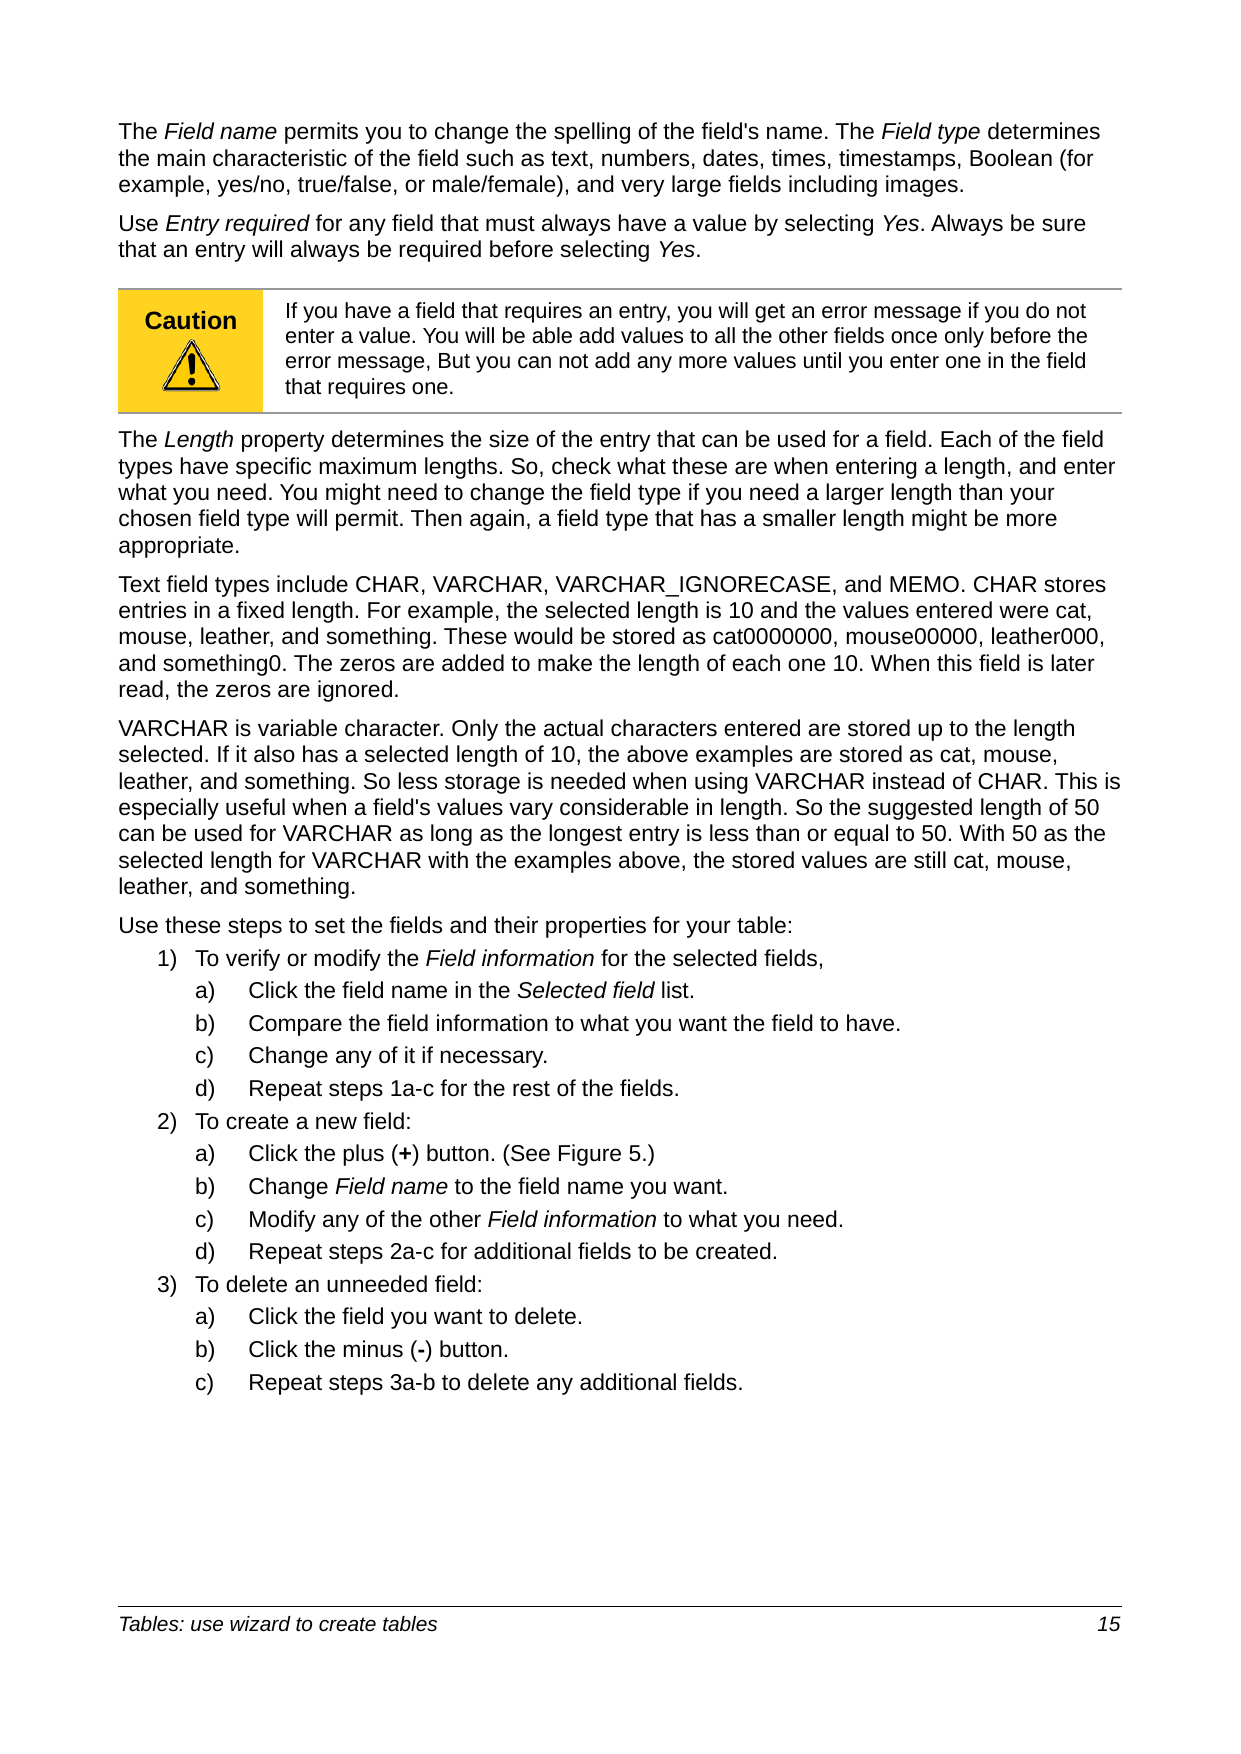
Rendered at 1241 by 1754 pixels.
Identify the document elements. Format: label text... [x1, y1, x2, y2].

text The Field name permits you to change the spelling of the field's name. The Field type determines the main characteristic of the field such as text, numbers, dates, times, timestamps, Boolean (for example, yes/no, true/false, or male/female), and very large fields including images. [118, 118, 1122, 197]
list Change any of it if necessary. [195, 1042, 1122, 1069]
list Repeat steps 1a-c for the rest of the fields. [195, 1075, 1122, 1101]
text VARCHAR is variable character. Only the actual characters entered are stored up to the length selected. If it also has a selected length of 10, the above examples are stored as cat, mouse, leather, and something. So less storage is needed when using VARCHAR instead of CHAR. This is especially useful when a field's values vary considerable in length. So the suggested length of 50 can be used for VARCHAR as long as the longest entry is less than or equal to 50. With 50 as the selected length for VARCHAR with the examples above, the stored values are still cat, mouse, leather, and something. [118, 715, 1122, 899]
list Repeat steps 2a-c for additional fields to be created. [195, 1238, 1122, 1264]
list Click the field name in the Selected field list. [195, 977, 1122, 1004]
table_header Caution [118, 290, 263, 412]
list Click the plus (+) button. (See Figure 5.) [195, 1140, 1122, 1167]
list Click the field you want to delete. [195, 1303, 1122, 1330]
list Compare the field information to what you want the field to have. [195, 1010, 1122, 1036]
list Modify any of the other Field information to what you need. [195, 1206, 1122, 1232]
text Text field types include CHAR, VARCHAR, VARCHAR_IGNORECASE, and MEMO. CHAR stores entries in a fixed length. For example, the selected length is 10 and the values entered were cat, mouse, leather, and something. These would be stored as cat0000000, mouse00000, leather000, and something0. The zeros are added to make the length of each one 10. When this field is later read, the zeros are ignored. [118, 571, 1122, 702]
list To create a new field: [177, 1108, 1122, 1134]
text Use Entry required for any field that must always have a value by selecting Yes. Always be sure that an entry will always be required before selecting Yes. [118, 210, 1122, 262]
list To delete an unneeded field: [177, 1271, 1122, 1297]
list Use these steps to set the fields and their properties for your table: [118, 912, 1122, 938]
list Change Field name to the field name you want. [195, 1173, 1122, 1199]
list Click the minus (-) button. [195, 1336, 1122, 1362]
text The Length property determines the size of the entry that can be used for a field. Each of the field types have specific maximum lengths. So, check what these are when entering a length, and enter what you need. You might need to change the field type if you need a larger length than your chosen field type will permit. Then again, a field type that has a smaller length might be more appropriate. [118, 426, 1122, 558]
list To verify or modify the Field information for the selected fields, [177, 945, 1122, 971]
list Repeat steps 3a-b to delete any additional fields. [195, 1368, 1122, 1395]
table_header If you have a field that requires an entry, you will get an error message if you do not enter a value. You will be able add values to all the other fields once only before the error message, But you can not add any more values until you enter one in the field that requires one. [264, 290, 1122, 412]
picture [158, 335, 224, 395]
